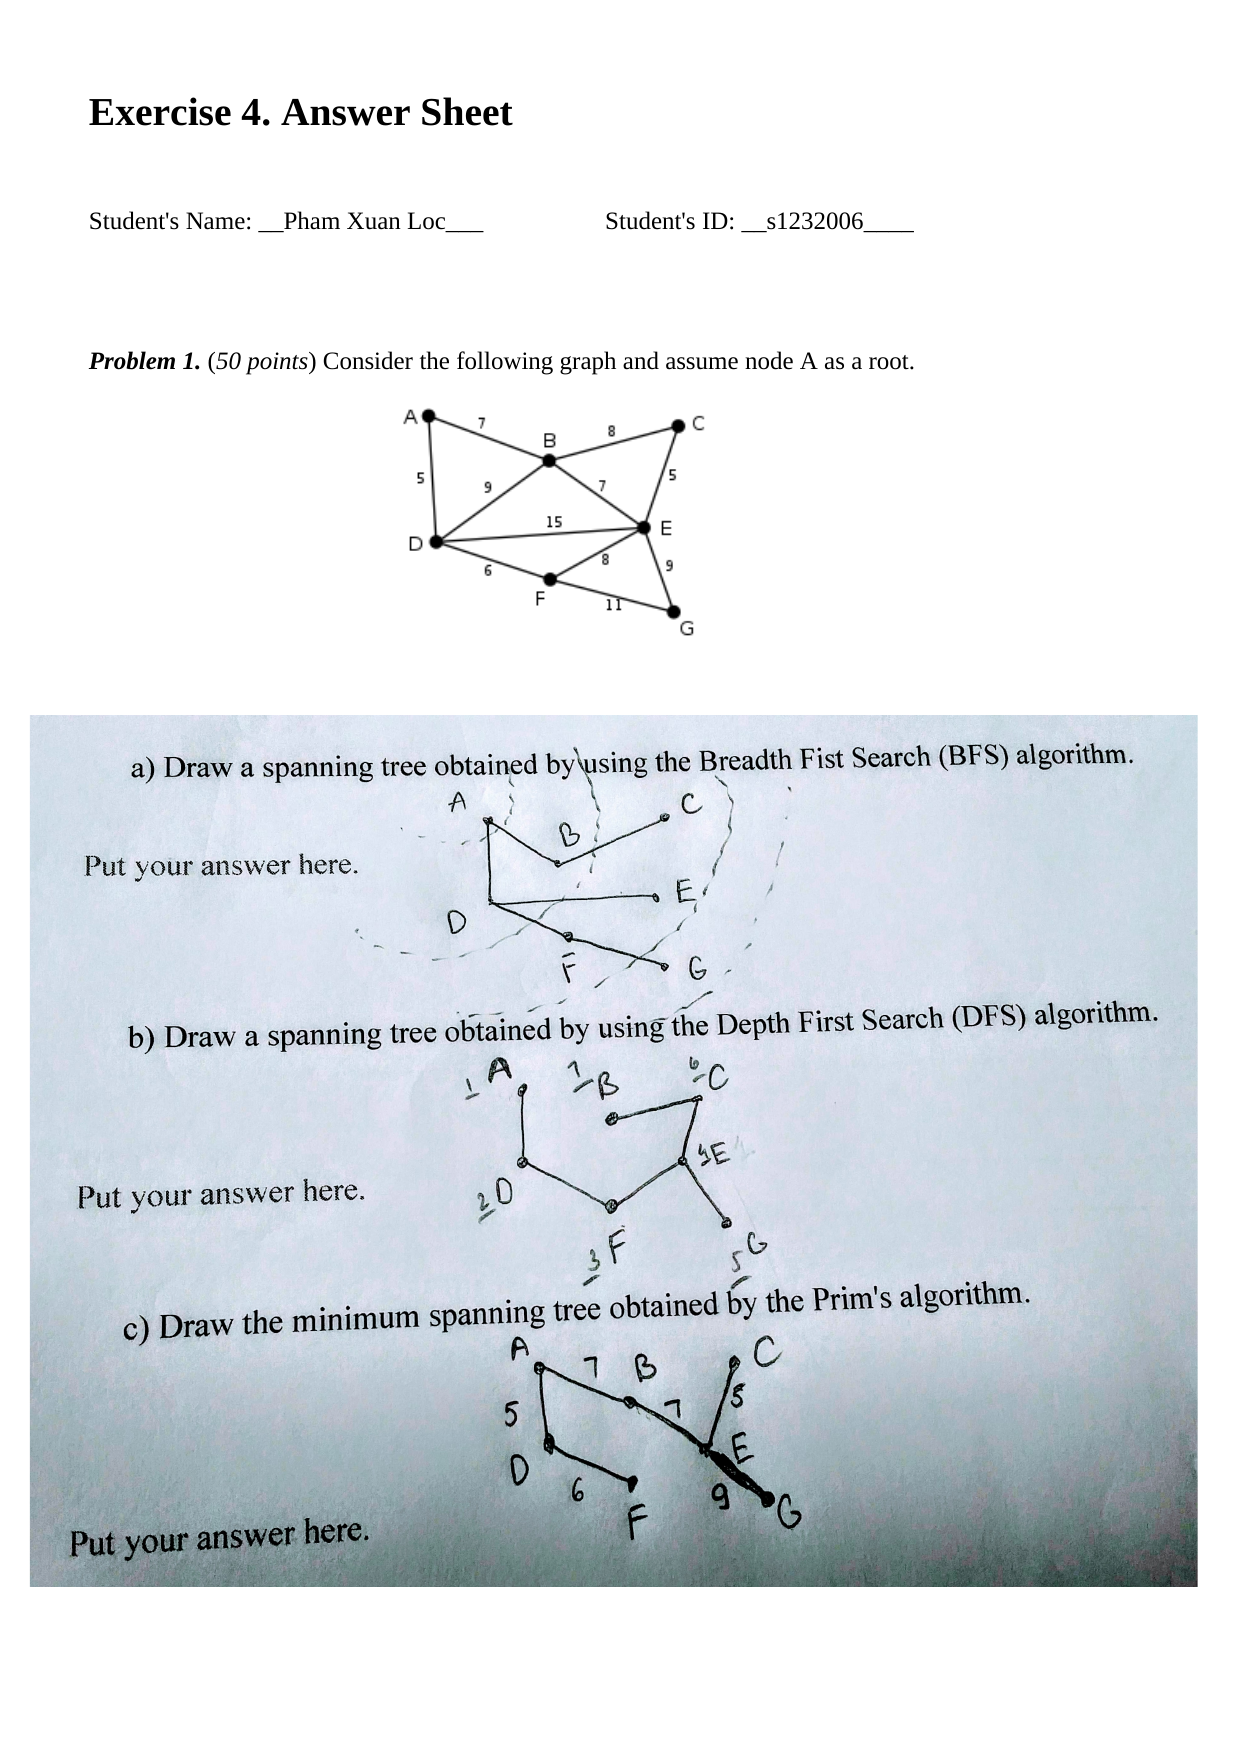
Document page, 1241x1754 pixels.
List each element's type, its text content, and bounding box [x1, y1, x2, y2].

text Problem 1. (50 points) Consider the following graph and assume node A as a root. [89, 346, 1151, 375]
picture [396, 396, 709, 659]
picture [29, 715, 1198, 1587]
text Exercise 4. Answer Sheet [89, 89, 1151, 134]
text Student's Name: __Pham Xuan Loc___ Student's ID: __s1232006­____ [89, 206, 1151, 235]
